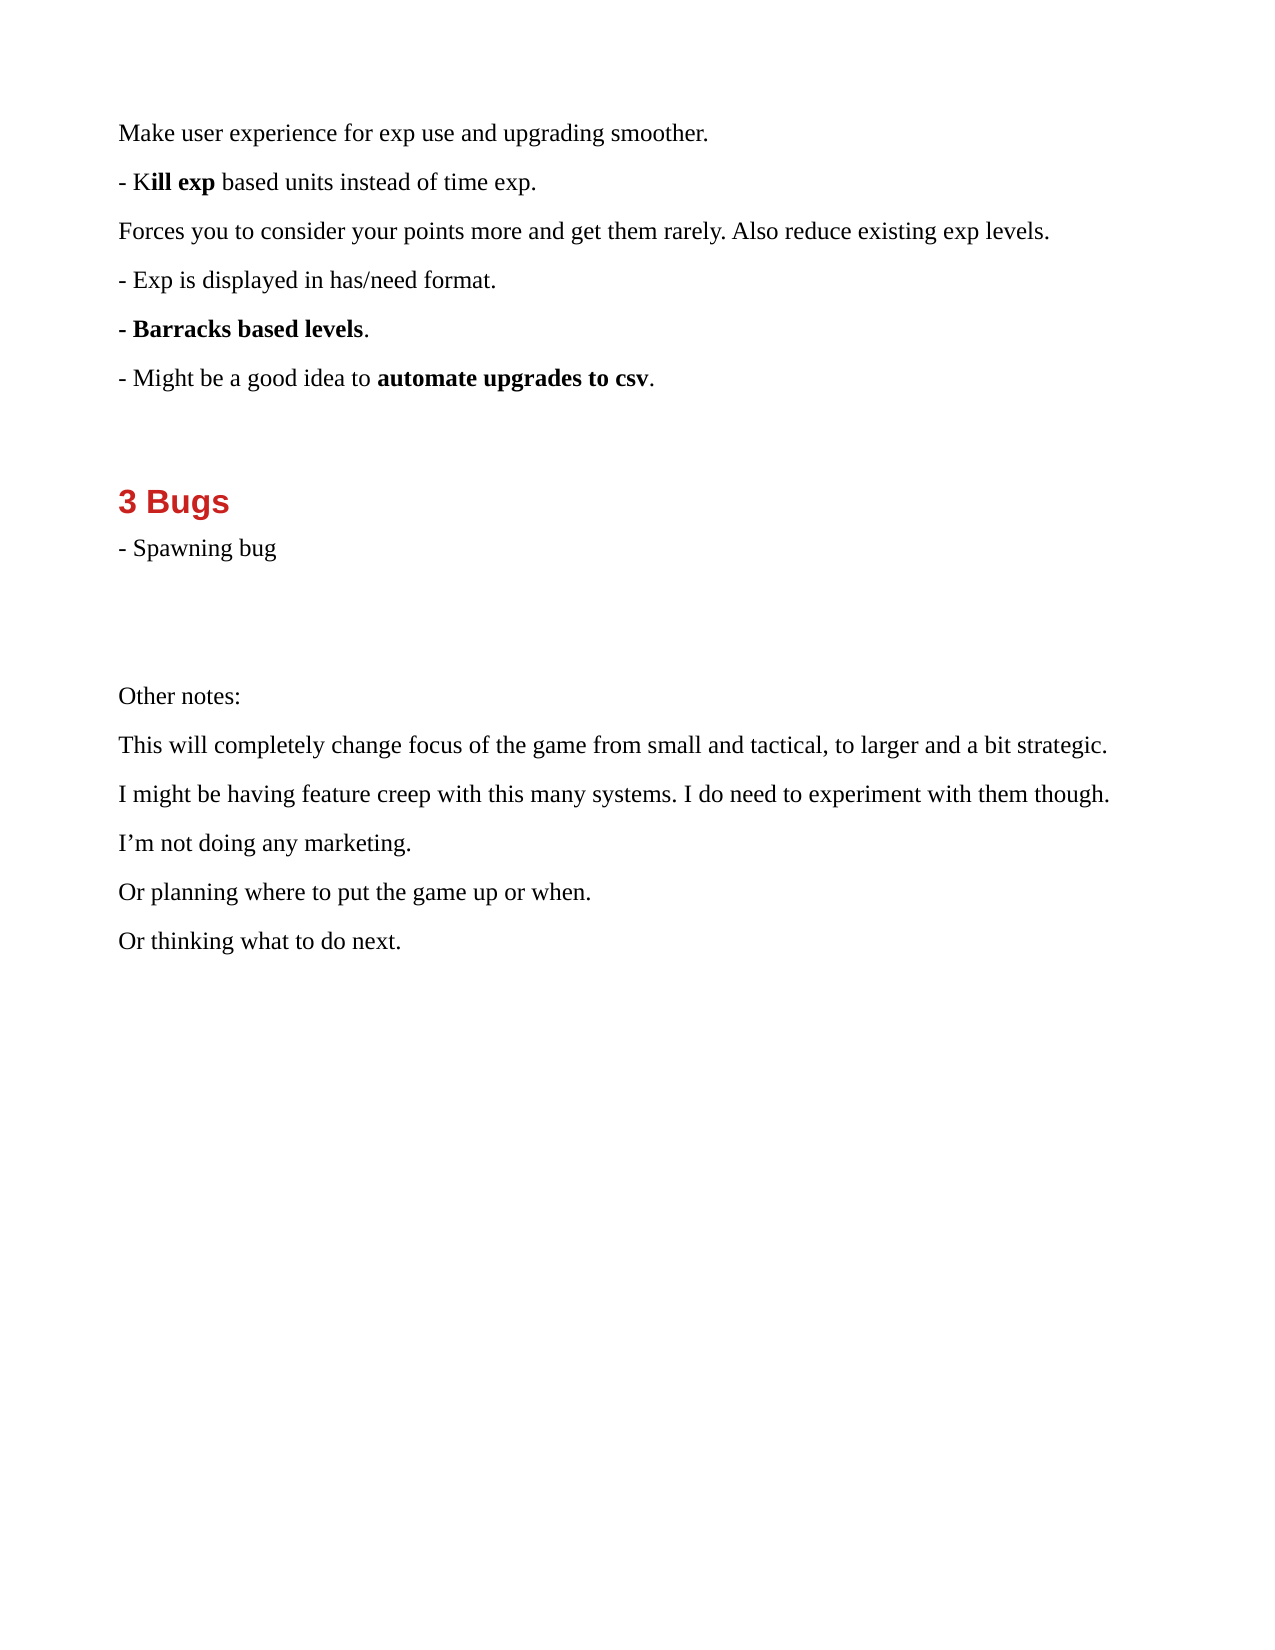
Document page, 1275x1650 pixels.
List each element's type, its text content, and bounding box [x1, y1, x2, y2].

text - Spawning bug [118, 533, 1157, 562]
text I’m not doing any marketing. [118, 828, 1157, 857]
text - Might be a good idea to automate upgrades to csv. [118, 363, 1157, 392]
text I might be having feature creep with this many systems. I do need to experiment with them though. [118, 779, 1157, 808]
text Forces you to consider your points more and get them rarely. Also reduce existing exp levels. [118, 216, 1157, 245]
text - Barracks based levels. [118, 314, 1157, 343]
text Or thinking what to do next. [118, 926, 1157, 955]
text - Exp is displayed in has/need format. [118, 265, 1157, 294]
text Make user experience for exp use and upgrading smoother. [118, 118, 1157, 147]
text This will completely change focus of the game from small and tactical, to larger and a bit strategic. [118, 730, 1157, 758]
subtitle 3 Bugs [118, 482, 1157, 521]
text Or planning where to put the game up or when. [118, 877, 1157, 906]
text - Kill exp based units instead of time exp. [118, 167, 1157, 196]
text Other notes: [118, 681, 1157, 709]
